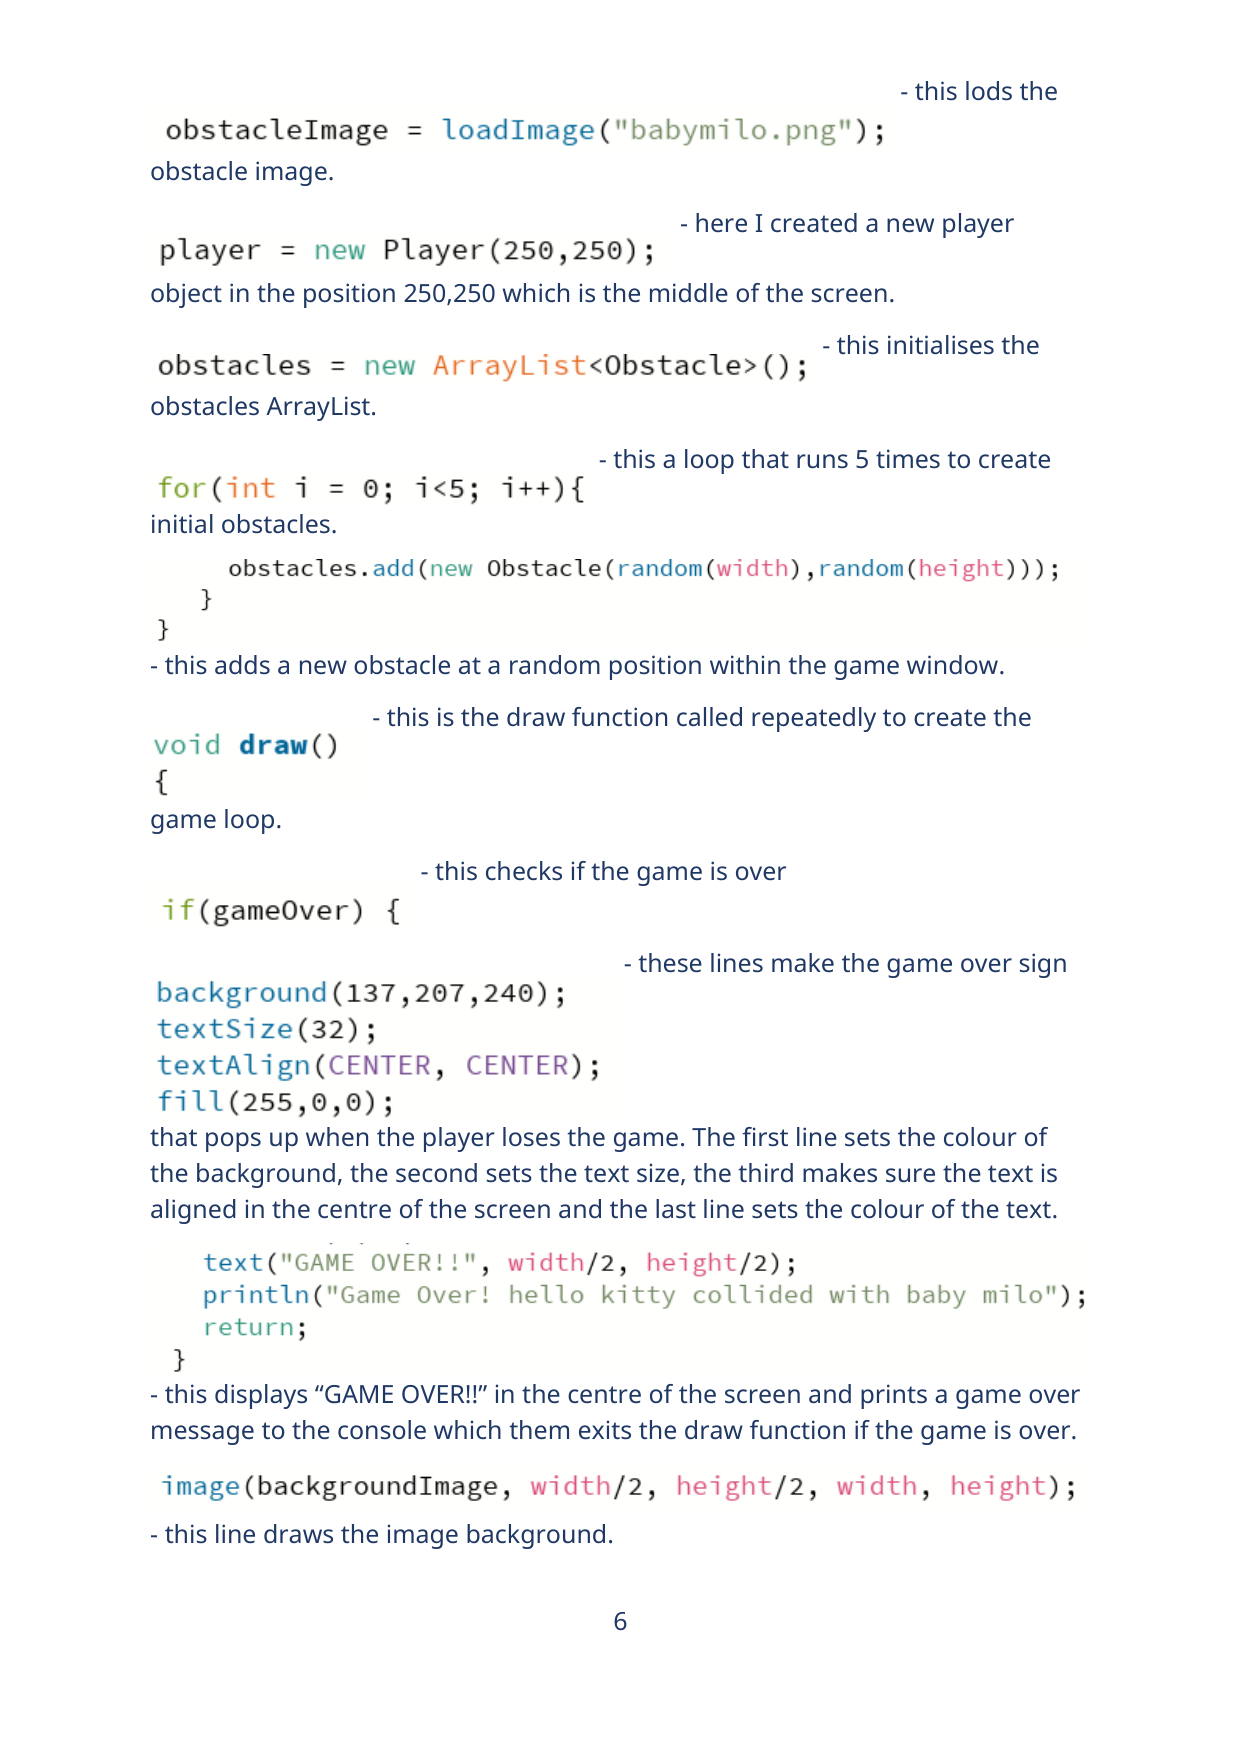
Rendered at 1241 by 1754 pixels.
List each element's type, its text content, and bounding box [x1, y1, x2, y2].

text - this checks if the game is over [150, 854, 1090, 928]
text - these lines make the game over sign that pops up when the player loses the game. The first line sets the colour of the background, the second sets the text size, the third makes sure the text is aligned in the centre of the screen and the last line sets the colour of the text. [150, 946, 1090, 1225]
text - this initialises the obstacles ArrayList. [150, 328, 1090, 423]
text - this lods the obstacle image. [150, 74, 1090, 188]
text - this displays “GAME OVER!!” in the centre of the screen and prints a game over message to the console which them exits the draw function if the game is over. [150, 1376, 1090, 1447]
text - here I created a new player object in the position 250,250 which is the middle of the screen. [150, 206, 1090, 309]
text - this line draws the image background. [150, 1516, 1090, 1551]
text - this is the draw function called repeatedly to create the game loop. [150, 700, 1090, 836]
text - this adds a new obstacle at a random position within the game window. [150, 646, 1090, 681]
text - this a loop that runs 5 times to create initial obstacles. [150, 441, 1090, 541]
